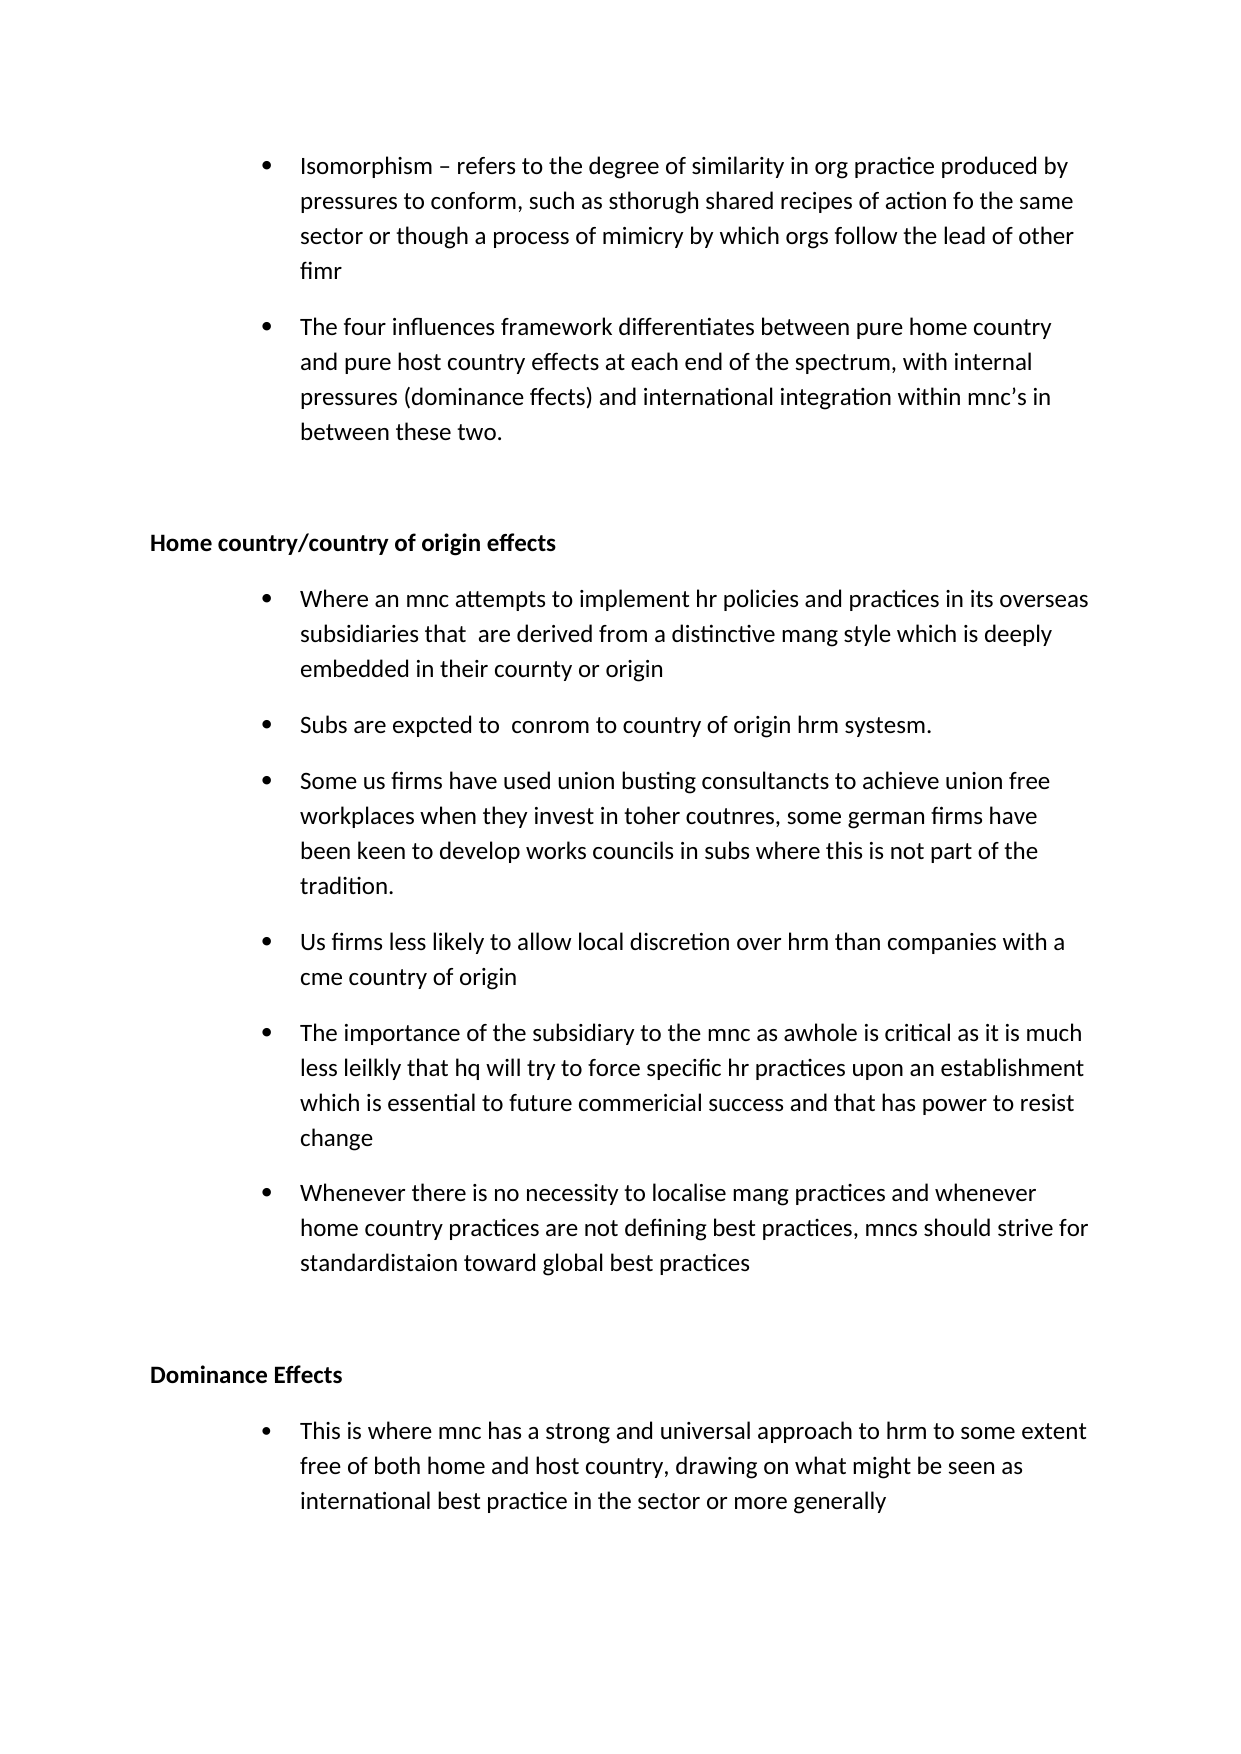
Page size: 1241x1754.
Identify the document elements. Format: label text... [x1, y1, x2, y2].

text Home country/country of origin effects [150, 527, 1090, 558]
text Dominance Effects [150, 1359, 1090, 1390]
list The importance of the subsidiary to the mnc as awhole is critical as it is much less leilkly that hq will try to force specific hr practices upon an establishment which is essential to future commericial success and that has power to resist change [262, 1017, 1090, 1152]
list Some us firms have used union busting consultancts to achieve union free workplaces when they invest in toher coutnres, some german firms have been keen to develop works councils in subs where this is not part of the tradition. [262, 765, 1090, 901]
list Subs are expcted to conrom to country of origin hrm systesm. [262, 709, 1090, 740]
list This is where mnc has a strong and universal approach to hrm to some extent free of both home and host country, drawing on what might be seen as international best practice in the sector or more generally [262, 1415, 1090, 1516]
list Isomorphism – refers to the degree of similarity in org practice produced by pressures to conform, such as sthorugh shared recipes of action fo the same sector or though a process of mimicry by which orgs follow the lead of other fimr [262, 150, 1090, 286]
list The four influences framework differentiates between pure home country and pure host country effects at each end of the spectrum, with internal pressures (dominance ffects) and international integration within mnc’s in between these two. [262, 311, 1090, 446]
list Where an mnc attempts to implement hr policies and practices in its overseas subsidiaries that are derived from a distinctive mang style which is deeply embedded in their cournty or origin [262, 583, 1090, 684]
list Us firms less likely to allow local discretion over hrm than companies with a cme country of origin [262, 926, 1090, 991]
list Whenever there is no necessity to localise mang practices and whenever home country practices are not defining best practices, mncs should strive for standardistaion toward global best practices [262, 1177, 1090, 1278]
